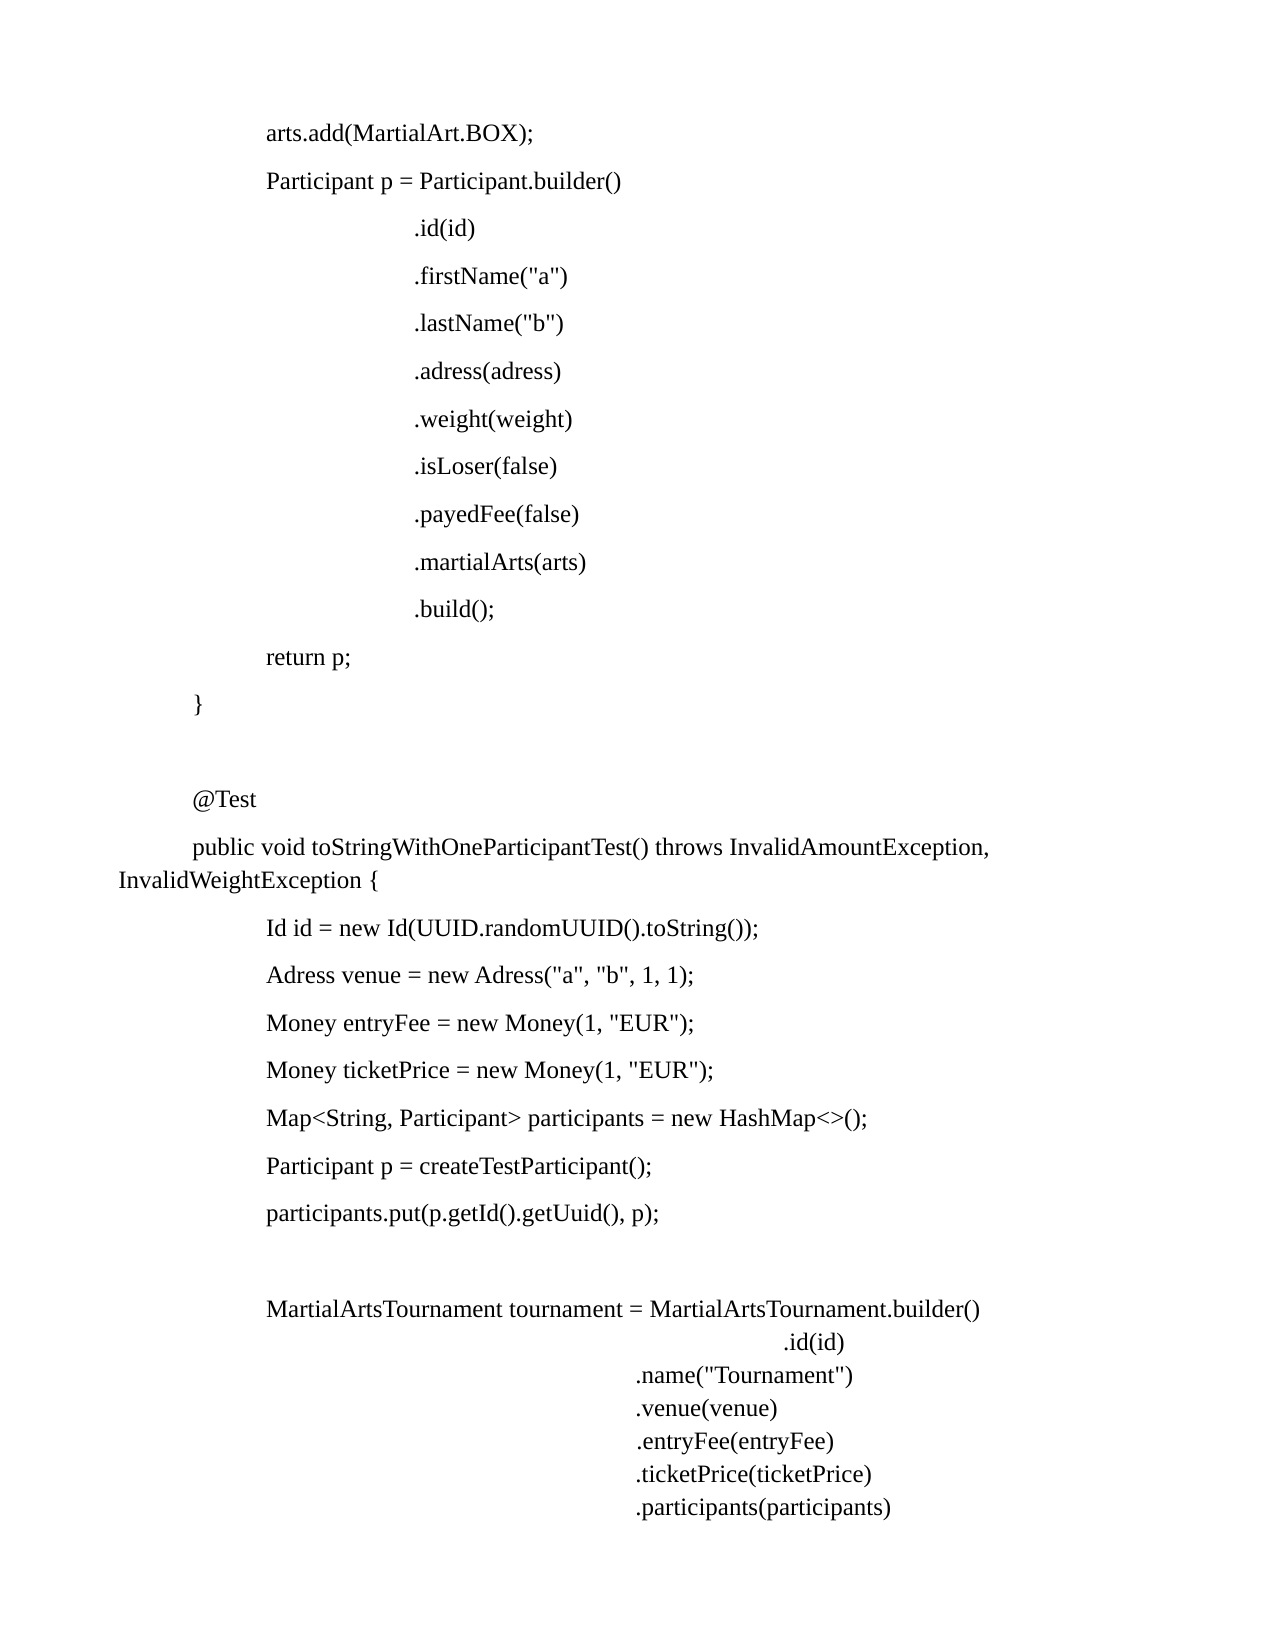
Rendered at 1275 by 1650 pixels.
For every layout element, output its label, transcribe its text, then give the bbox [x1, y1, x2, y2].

text .adress(adress) [118, 356, 1157, 385]
text Participant p = createTestParticipant(); [118, 1151, 1157, 1179]
text Map<String, Participant> participants = new HashMap<>(); [118, 1103, 1157, 1132]
text .build(); [118, 594, 1157, 623]
text MartialArtsTournament tournament = MartialArtsTournament.builder() .id(id) .name("Tournament") .venue(venue) .entryFee(entryFee) .ticketPrice(ticketPrice) .participants(participants) [118, 1294, 1157, 1521]
text .weight(weight) [118, 404, 1157, 432]
text .isLoser(false) [118, 451, 1157, 480]
text Money entryFee = new Money(1, "EUR"); [118, 1008, 1157, 1037]
text .id(id) [118, 213, 1157, 242]
text } [118, 689, 1157, 718]
text Adress venue = new Adress("a", "b", 1, 1); [118, 960, 1157, 989]
text public void toStringWithOneParticipantTest() throws InvalidAmountException, InvalidWeightException { [118, 832, 1157, 894]
text .lastName("b") [118, 308, 1157, 337]
text .firstName("a") [118, 261, 1157, 290]
text @Test [118, 784, 1157, 813]
text arts.add(MartialArt.BOX); [118, 118, 1157, 147]
text .payedFee(false) [118, 499, 1157, 528]
text return p; [118, 642, 1157, 671]
text Participant p = Participant.builder() [118, 166, 1157, 194]
text participants.put(p.getId().getUuid(), p); [118, 1198, 1157, 1227]
text .martialArts(arts) [118, 547, 1157, 575]
text Id id = new Id(UUID.randomUUID().toString()); [118, 913, 1157, 942]
text Money ticketPrice = new Money(1, "EUR"); [118, 1056, 1157, 1084]
